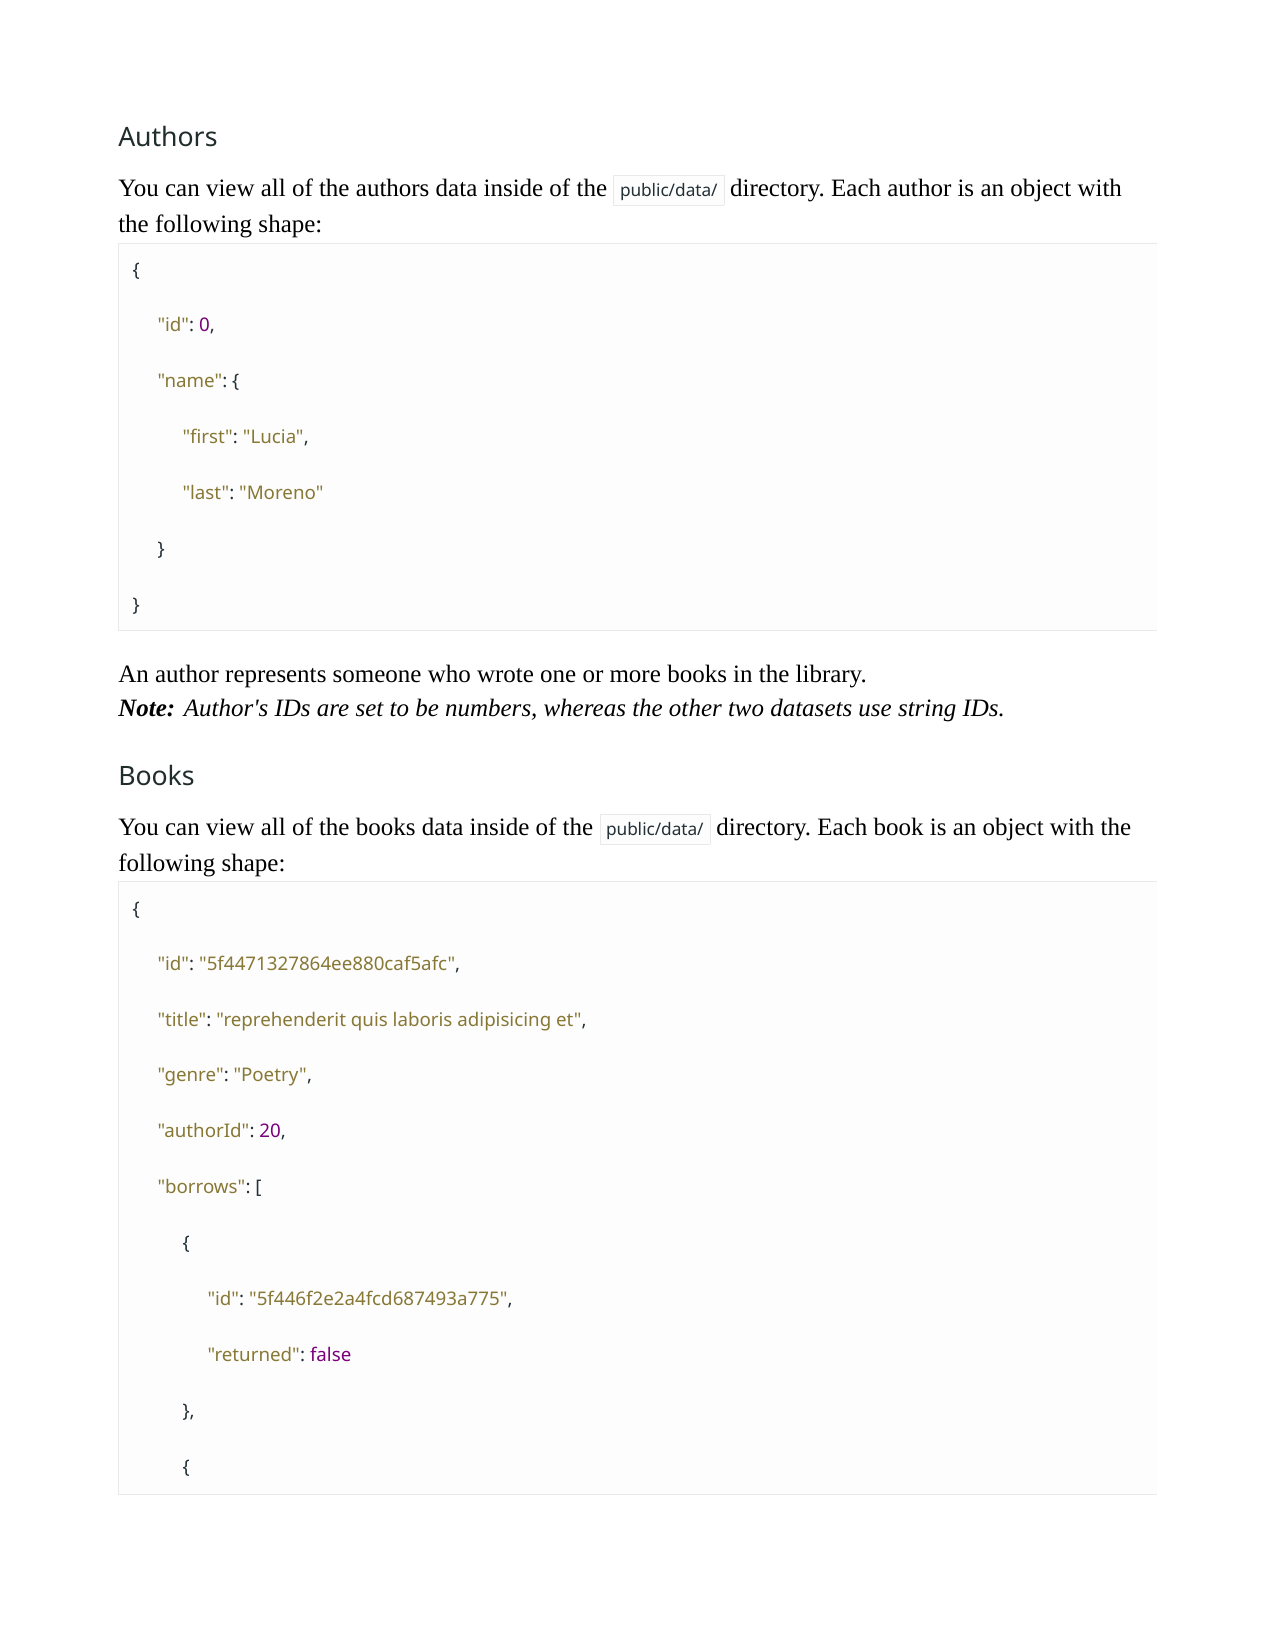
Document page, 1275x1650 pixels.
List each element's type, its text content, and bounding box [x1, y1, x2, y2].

text "genre": "Poetry", [119, 1048, 1157, 1088]
text } [119, 577, 1157, 630]
subtitle Books [118, 757, 1157, 793]
text "id": "5f446f2e2a4fcd687493a775", [119, 1271, 1157, 1312]
text You can view all of the books data inside of the public/data/ directory. Each book is an object with the following shape: [118, 812, 1157, 877]
text { [119, 1215, 1157, 1256]
text "returned": false [119, 1327, 1157, 1368]
text Note: Author's IDs are set to be numbers, whereas the other two datasets use string IDs. [118, 693, 1157, 721]
text "id": "5f4471327864ee880caf5afc", [119, 936, 1157, 976]
text "authorId": 20, [119, 1103, 1157, 1144]
text } [119, 521, 1157, 561]
text "title": "reprehenderit quis laboris adipisicing et", [119, 992, 1157, 1032]
text "name": { [119, 353, 1157, 393]
subtitle Authors [118, 118, 1157, 154]
text { [119, 882, 1157, 921]
text { [119, 1439, 1157, 1494]
text "borrows": [ [119, 1159, 1157, 1200]
text "id": 0, [119, 297, 1157, 337]
text }, [119, 1383, 1157, 1424]
text { [119, 244, 1157, 282]
text "first": "Lucia", [119, 409, 1157, 449]
text You can view all of the authors data inside of the public/data/ directory. Each author is an object with the following shape: [118, 173, 1157, 238]
text "last": "Moreno" [119, 465, 1157, 505]
text An author represents someone who wrote one or more books in the library. [118, 659, 1157, 688]
